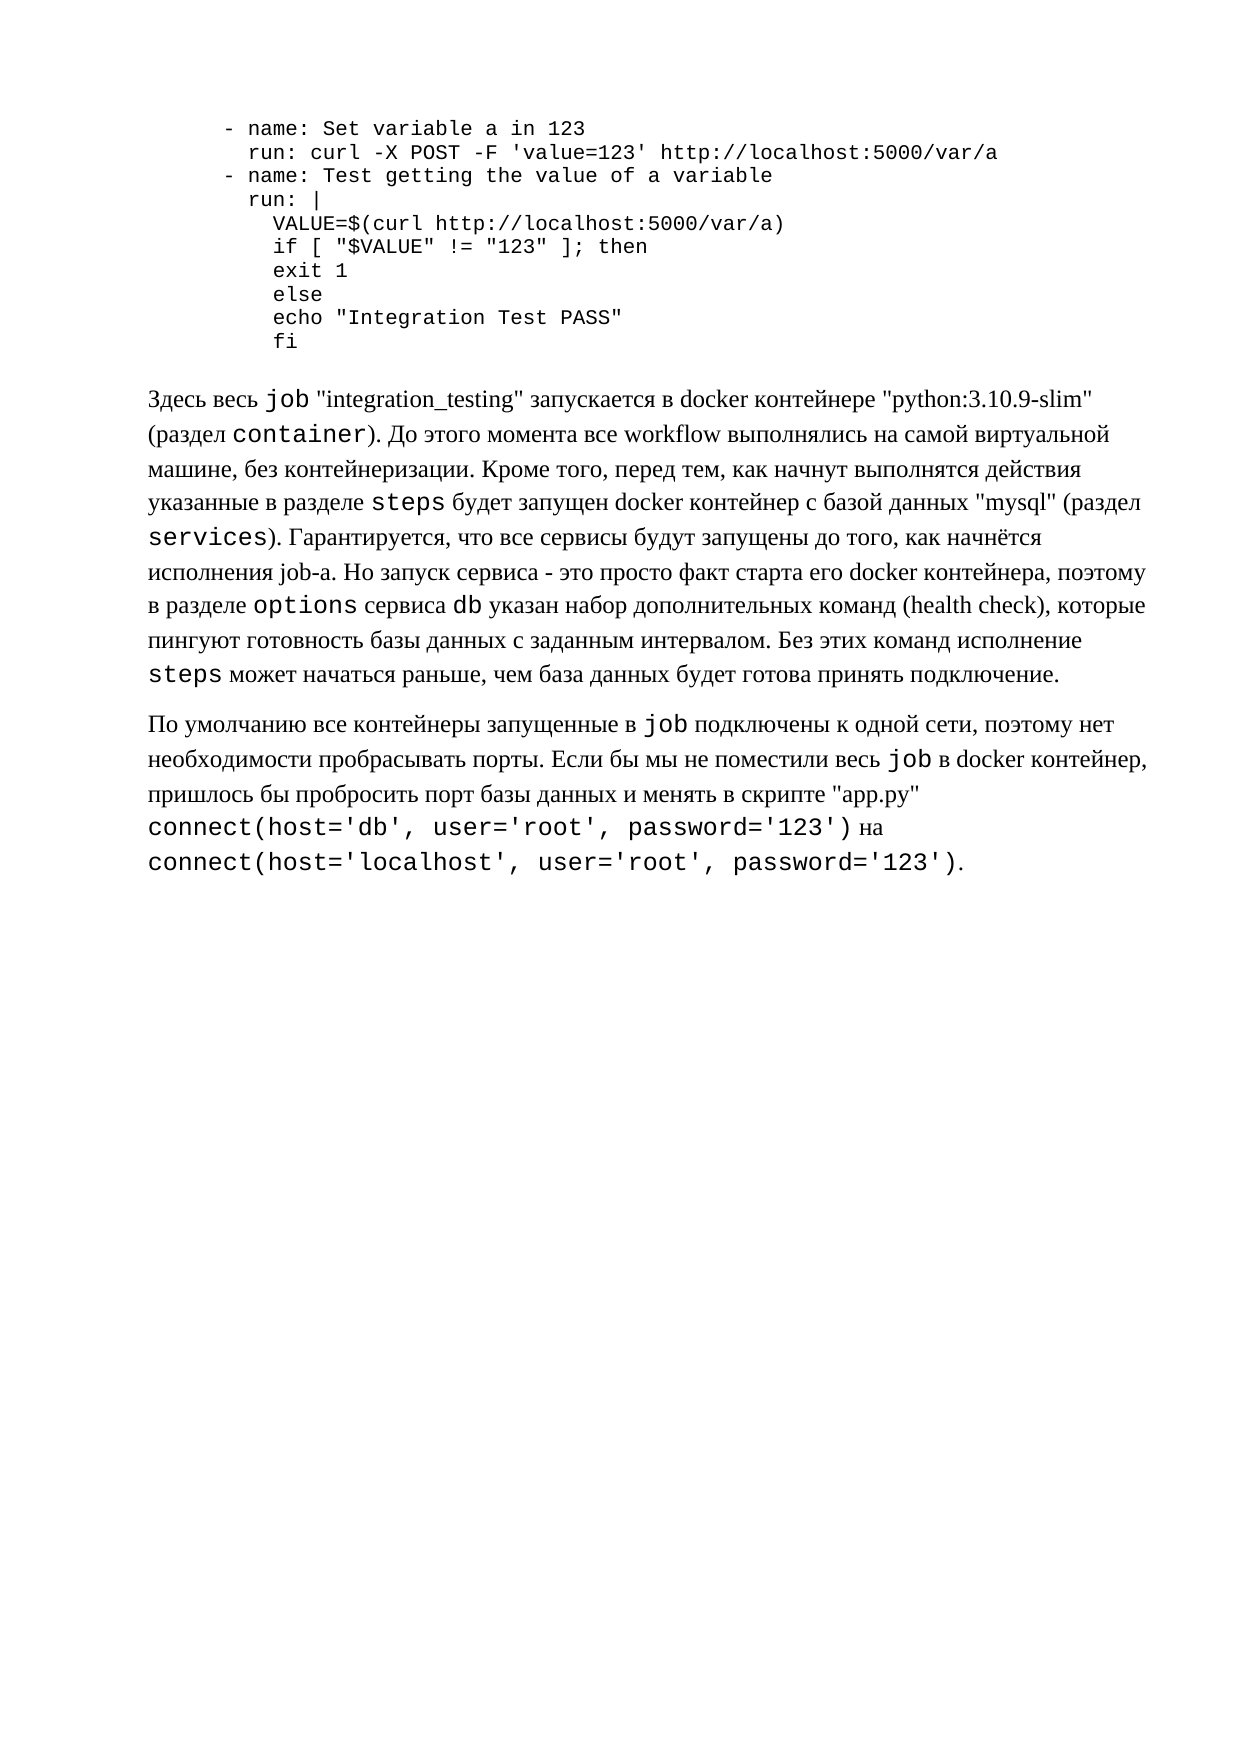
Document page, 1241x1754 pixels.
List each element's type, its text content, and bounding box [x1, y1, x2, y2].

text - name: Set variable a in 123 [148, 118, 1152, 142]
text else [148, 284, 1152, 307]
text Здесь весь job "integration_testing" запускается в docker контейнере "python:3.10.9-slim" (раздел container). До этого момента все workflow выполнялись на самой виртуальной машине, без контейнеризации. Кроме того, перед тем, как начнут выполнятся действия указанные в разделе steps будет запущен docker контейнер с базой данных "mysql" (раздел services). Гарантируется, что все сервисы будут запущены до того, как начнётся исполнения job-а. Но запуск сервиса - это просто факт старта его docker контейнера, поэтому в разделе options сервиса db указан набор дополнительных команд (health check), которые пингуют готовность базы данных с заданным интервалом. Без этих команд исполнение steps может начаться раньше, чем база данных будет готова принять подключение. [148, 384, 1152, 689]
text - name: Test getting the value of a variable [148, 165, 1152, 189]
text VALUE=$(curl http://localhost:5000/var/a) [148, 213, 1152, 236]
text run: | [148, 189, 1152, 213]
text echo "Integration Test PASS" [148, 307, 1152, 331]
text fi [148, 331, 1152, 354]
text exit 1 [148, 260, 1152, 284]
text run: curl -X POST -F 'value=123' http://localhost:5000/var/a [148, 142, 1152, 165]
text По умолчанию все контейнеры запущенные в job подключены к одной сети, поэтому нет необходимости пробрасывать порты. Если бы мы не поместили весь job в docker контейнер, пришлось бы пробросить порт базы данных и менять в скрипте "app.py" connect(host='db', user='root', password='123') на connect(host='localhost', user='root', password='123'). [148, 709, 1152, 878]
text if [ "$VALUE" != "123" ]; then [148, 236, 1152, 260]
